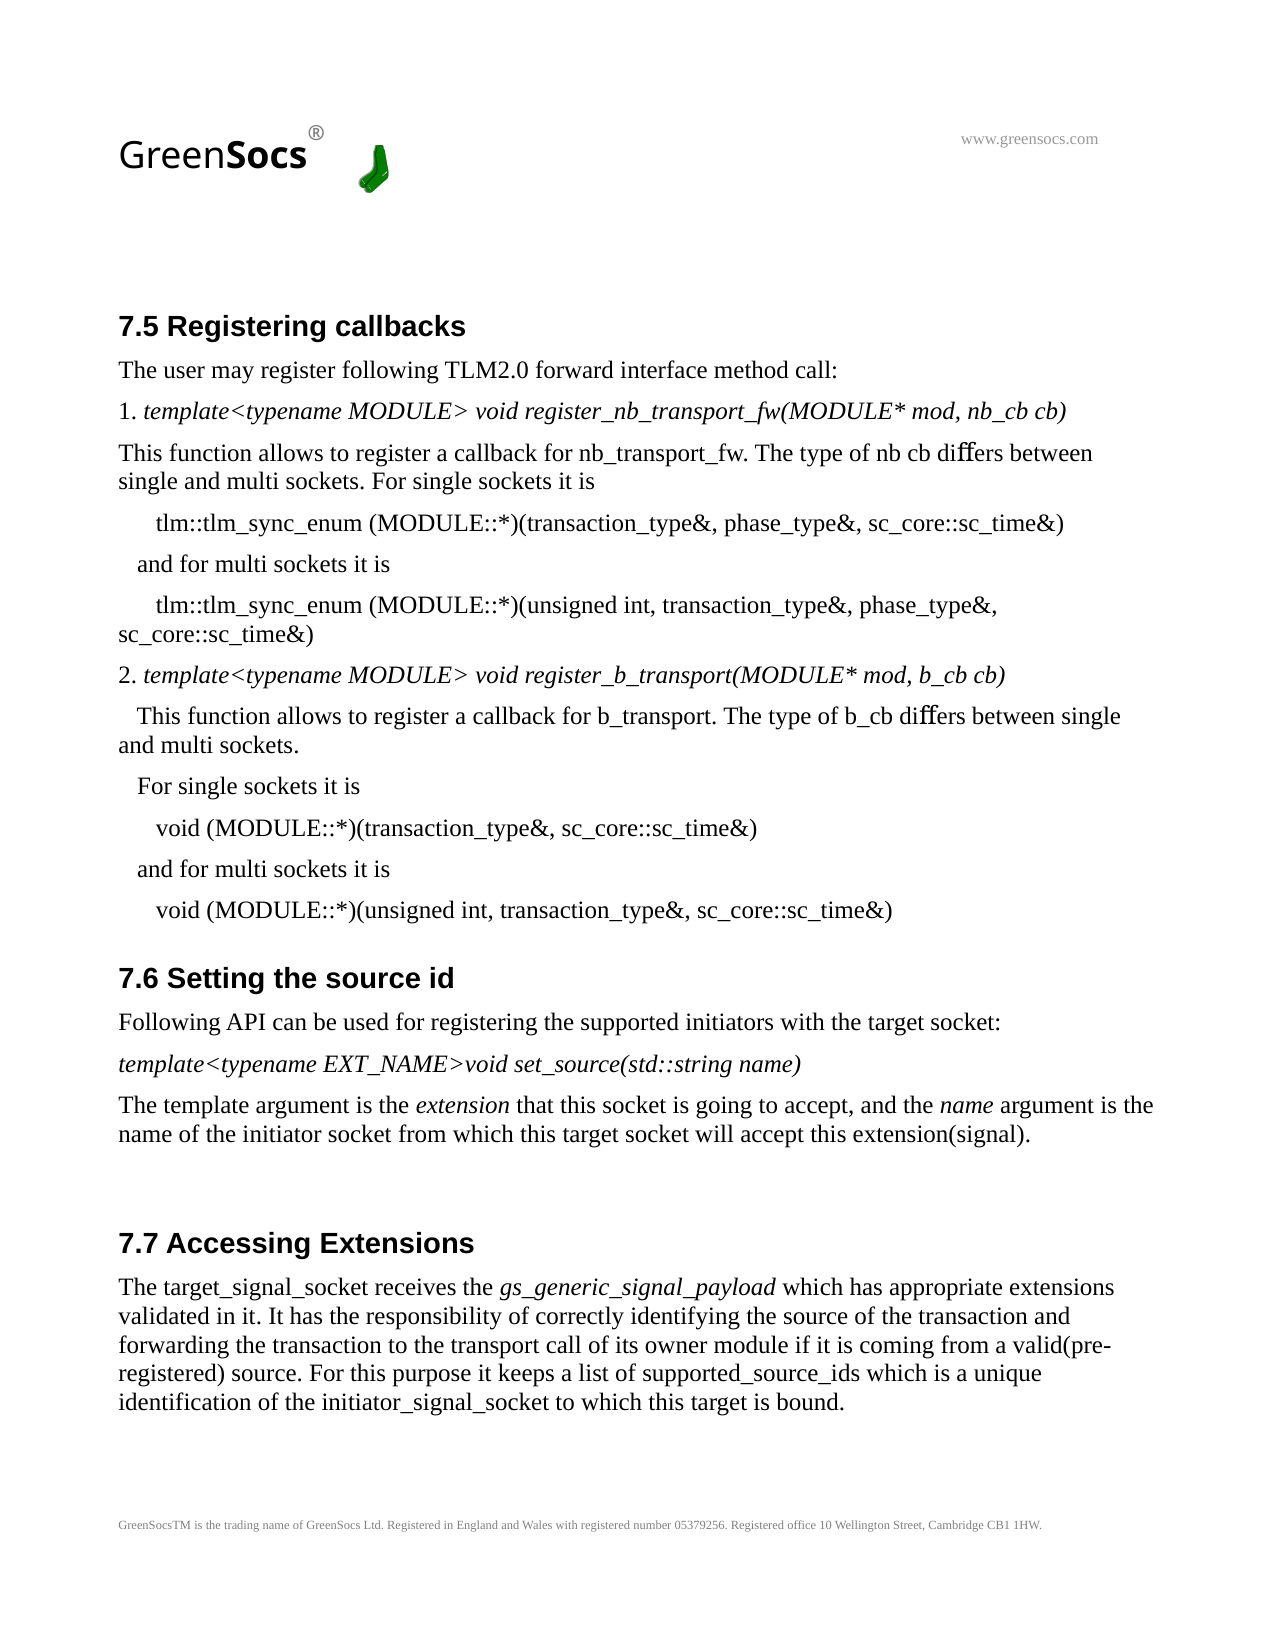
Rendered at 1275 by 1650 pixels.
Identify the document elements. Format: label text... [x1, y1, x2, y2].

text The target_signal_socket receives the gs_generic_signal_payload which has appropriate extensions validated in it. It has the responsibility of correctly identifying the source of the transaction and forwarding the transaction to the transport call of its owner module if it is coming from a valid(pre-registered) source. For this purpose it keeps a list of supported_source_ids which is a unique identification of the initiator_signal_socket to which this target is bound. [118, 1272, 1157, 1416]
text 2. template<typename MODULE> void register_b_transport(MODULE* mod, b_cb cb) [118, 660, 1157, 689]
text template<typename EXT_NAME>void set_source(std::string name) [118, 1049, 1157, 1077]
text Following API can be used for registering the supported initiators with the target socket: [118, 1007, 1157, 1036]
text tlm::tlm_sync_enum (MODULE::*)(transaction_type&, phase_type&, sc_core::sc_time&) [118, 508, 1157, 536]
text This function allows to register a callback for nb_transport_fw. The type of nb cb diﬀers between single and multi sockets. For single sockets it is [118, 438, 1157, 495]
text This function allows to register a callback for b_transport. The type of b_cb diﬀers between single and multi sockets. [118, 701, 1157, 759]
text tlm::tlm_sync_enum (MODULE::*)(unsigned int, transaction_type&, phase_type&, sc_core::sc_time&) [118, 590, 1157, 648]
text void (MODULE::*)(transaction_type&, sc_core::sc_time&) [118, 813, 1157, 841]
text and for multi sockets it is [118, 854, 1157, 883]
text The user may register following TLM2.0 forward interface method call: [118, 355, 1157, 384]
text The template argument is the extension that this socket is going to accept, and the name argument is the name of the initiator socket from which this target socket will accept this extension(signal). [118, 1090, 1157, 1147]
text and for multi sockets it is [118, 549, 1157, 578]
subtitle 7.7 Accessing Extensions [118, 1226, 1157, 1260]
text For single sockets it is [118, 771, 1157, 800]
subtitle 7.5 Registering callbacks [118, 309, 1157, 343]
text 1. template<typename MODULE> void register_nb_transport_fw(MODULE* mod, nb_cb cb) [118, 396, 1157, 425]
text void (MODULE::*)(unsigned int, transaction_type&, sc_core::sc_time&) [118, 895, 1157, 924]
picture [357, 145, 389, 194]
subtitle 7.6 Setting the source id [118, 961, 1157, 995]
